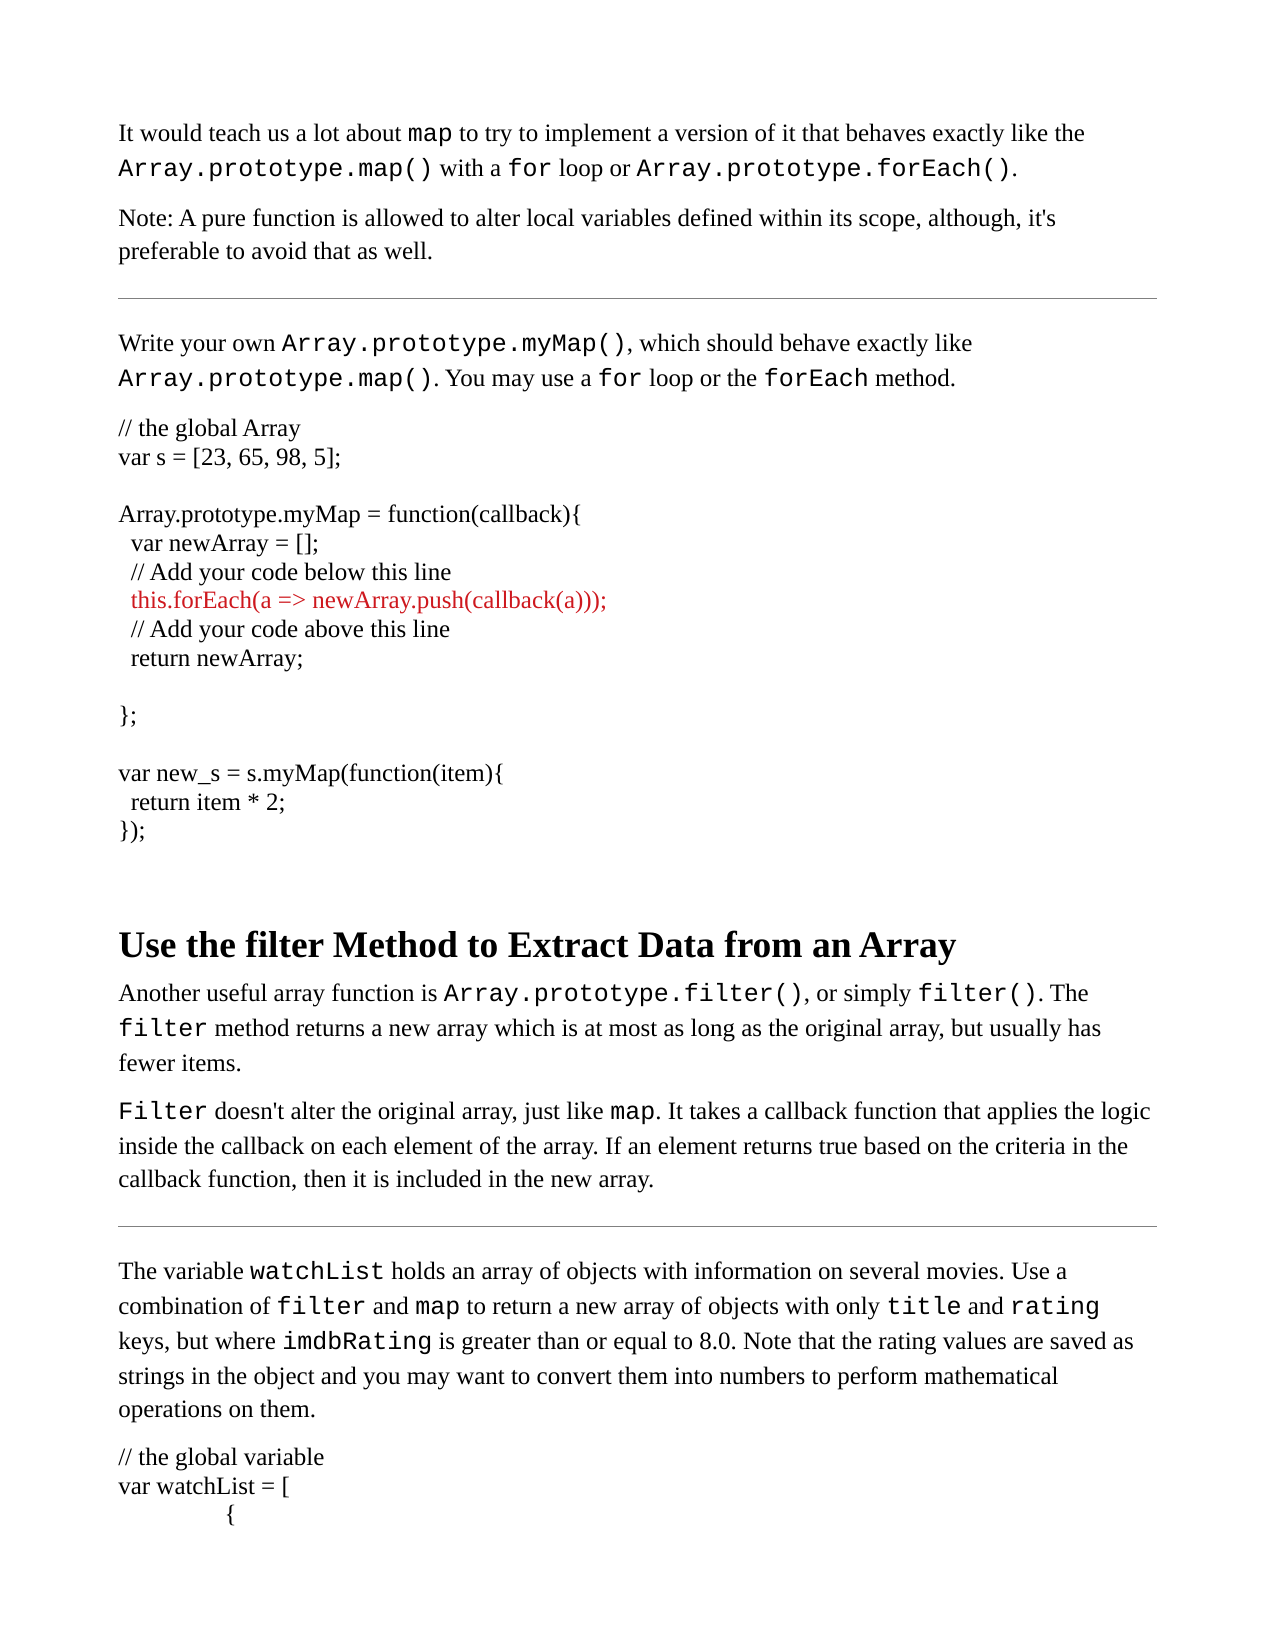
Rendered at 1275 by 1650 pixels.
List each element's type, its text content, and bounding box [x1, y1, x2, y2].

text Filter doesn't alter the original array, just like map. It takes a callback function that applies the logic inside the callback on each element of the array. If an element returns true based on the criteria in the callback function, then it is included in the new array. [118, 1096, 1157, 1193]
text It would teach us a lot about map to try to implement a version of it that behaves exactly like the Array.prototype.map() with a for loop or Array.prototype.forEach(). [118, 118, 1157, 184]
text return item * 2; [118, 787, 1157, 816]
text var s = [23, 65, 98, 5]; [118, 442, 1157, 471]
text The variable watchList holds an array of objects with information on several movies. Use a combination of filter and map to return a new array of objects with only title and rating keys, but where imdbRating is greater than or equal to 8.0. Note that the rating values are saved as strings in the object and you may want to convert them into numbers to perform mathematical operations on them. [118, 1256, 1157, 1423]
text // the global variable [118, 1442, 1157, 1471]
text // Add your code above this line [118, 614, 1157, 643]
subtitle Use the filter Method to Extract Data from an Array [118, 923, 1157, 966]
text var watchList = [ [118, 1471, 1157, 1499]
text }; [118, 701, 1157, 729]
text Array.prototype.myMap = function(callback){ [118, 499, 1157, 528]
text var newArray = []; [118, 528, 1157, 557]
text Another useful array function is Array.prototype.filter(), or simply filter(). The filter method returns a new array which is at most as long as the original array, but usually has fewer items. [118, 978, 1157, 1077]
text }); [118, 816, 1157, 844]
text // Add your code below this line [118, 557, 1157, 586]
text this.forEach(a => newArray.push(callback(a))); [118, 586, 1157, 614]
text return newArray; [118, 643, 1157, 672]
text Write your own Array.prototype.myMap(), which should behave exactly like Array.prototype.map(). You may use a for loop or the forEach method. [118, 328, 1157, 394]
text // the global Array [118, 413, 1157, 442]
text { [118, 1499, 1157, 1528]
text var new_s = s.myMap(function(item){ [118, 758, 1157, 787]
text Note: A pure function is allowed to alter local variables defined within its scope, although, it's preferable to avoid that as well. [118, 203, 1157, 265]
